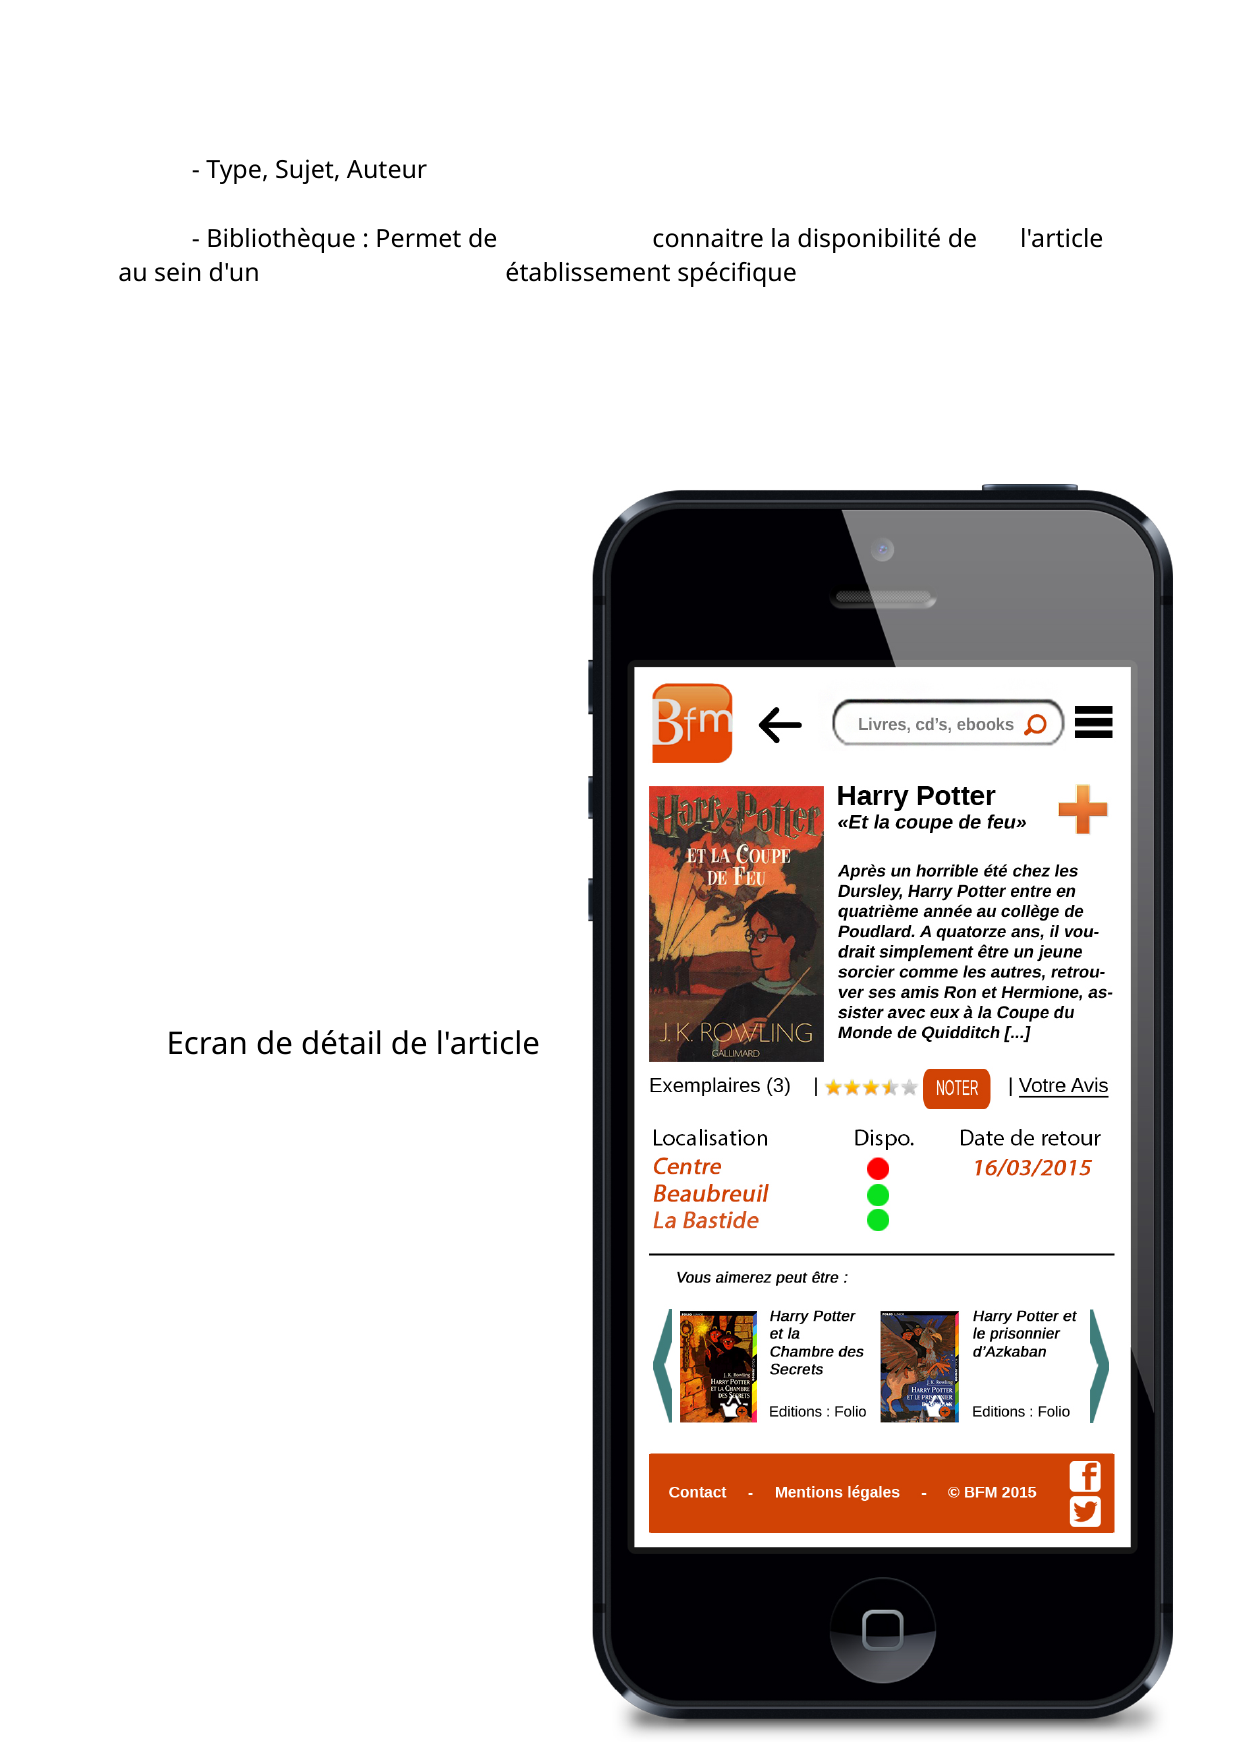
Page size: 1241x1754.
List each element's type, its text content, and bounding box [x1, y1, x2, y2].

picture [588, 473, 1175, 1754]
text - Bibliothèque : Permet de connaitre la disponibilité de l'article au sein d'un établissement spécifique [118, 220, 1122, 288]
text Ecran de détail de l'article [118, 1021, 588, 1063]
text - Type, Sujet, Auteur [118, 152, 1122, 186]
